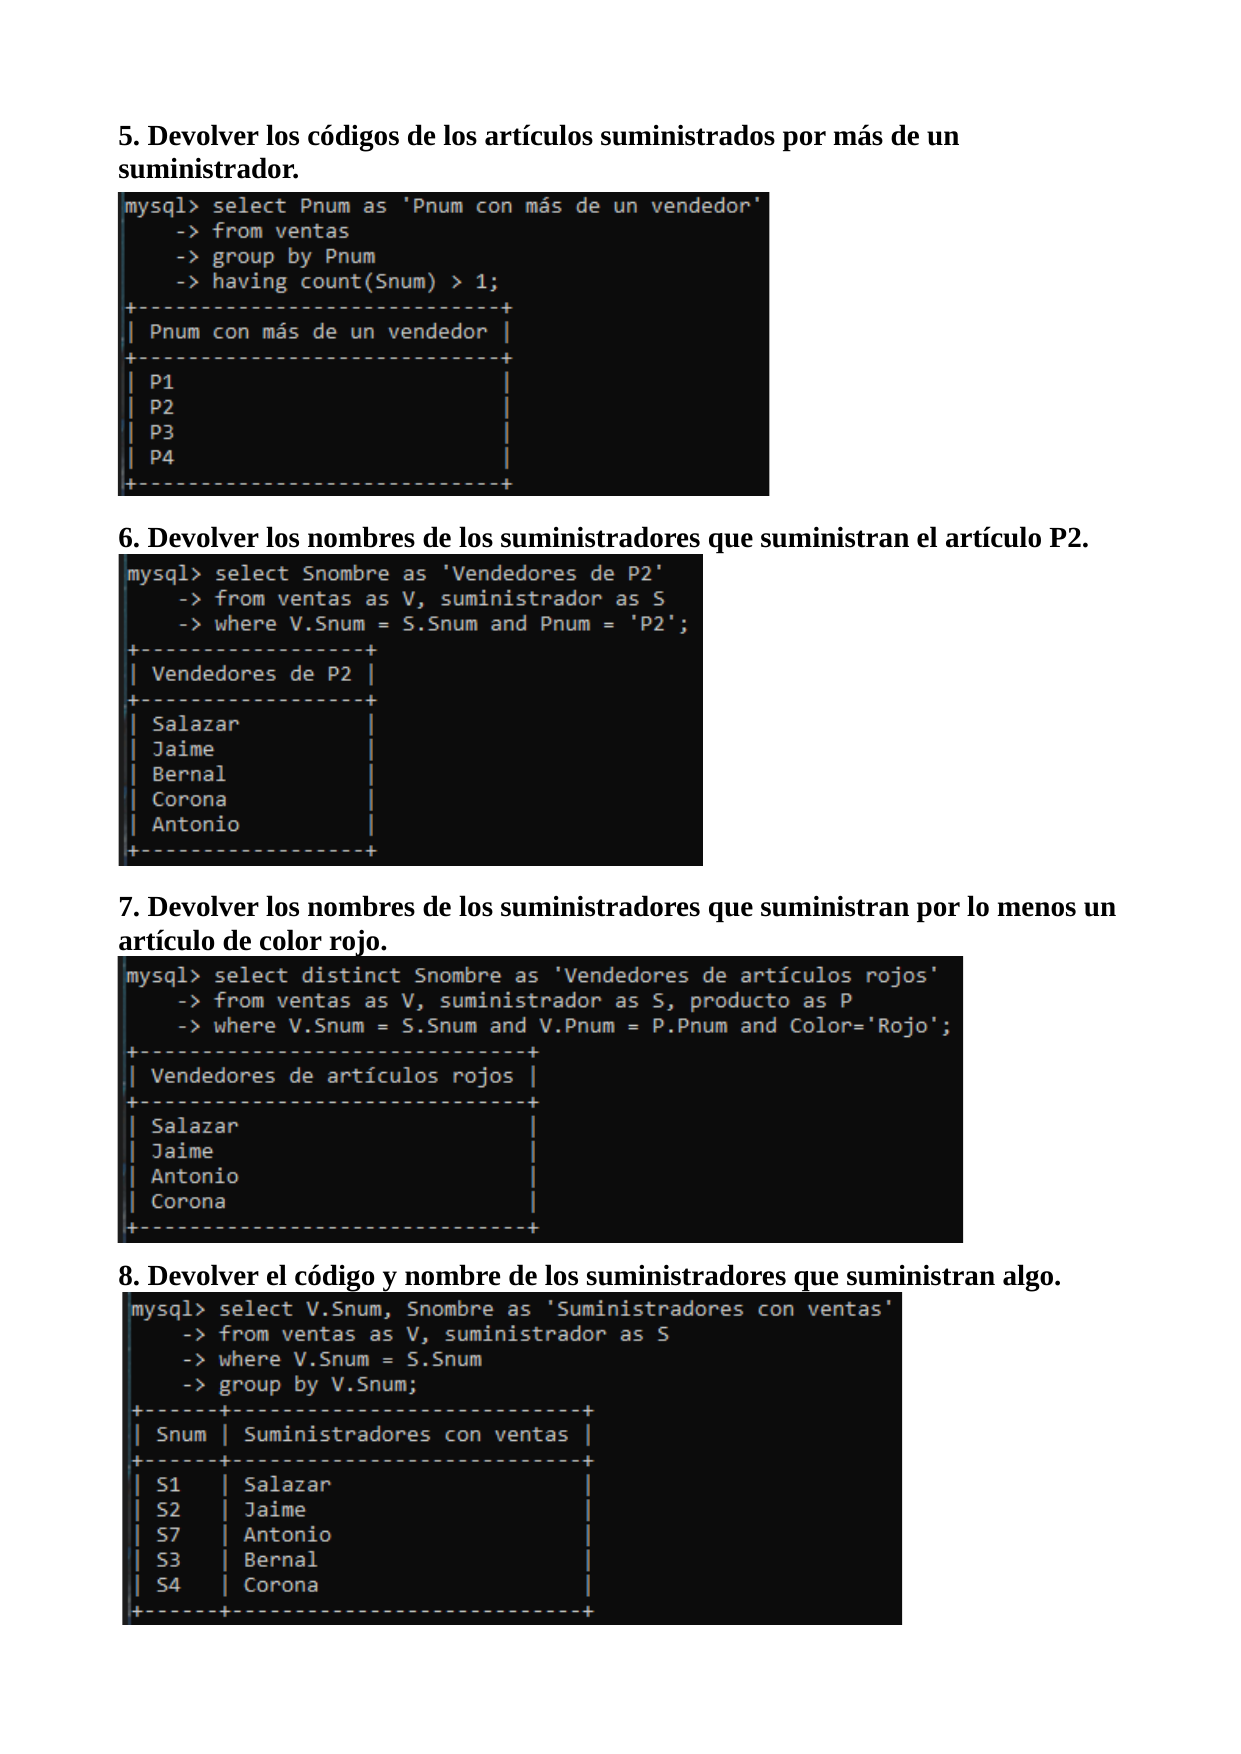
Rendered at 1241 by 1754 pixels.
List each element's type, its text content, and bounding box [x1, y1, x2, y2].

picture [118, 554, 703, 866]
picture [117, 192, 770, 496]
text 6. Devolver los nombres de los suministradores que suministran el artículo P2. [118, 521, 1122, 554]
text 7. Devolver los nombres de los suministradores que suministran por lo menos un artículo de color rojo. [118, 889, 1122, 957]
picture [122, 1292, 903, 1625]
picture [117, 956, 964, 1243]
text 8. Devolver el código y nombre de los suministradores que suministran algo. [118, 1258, 1122, 1292]
text 5. Devolver los códigos de los artículos suministrados por más de un suministrador. [118, 118, 1122, 185]
